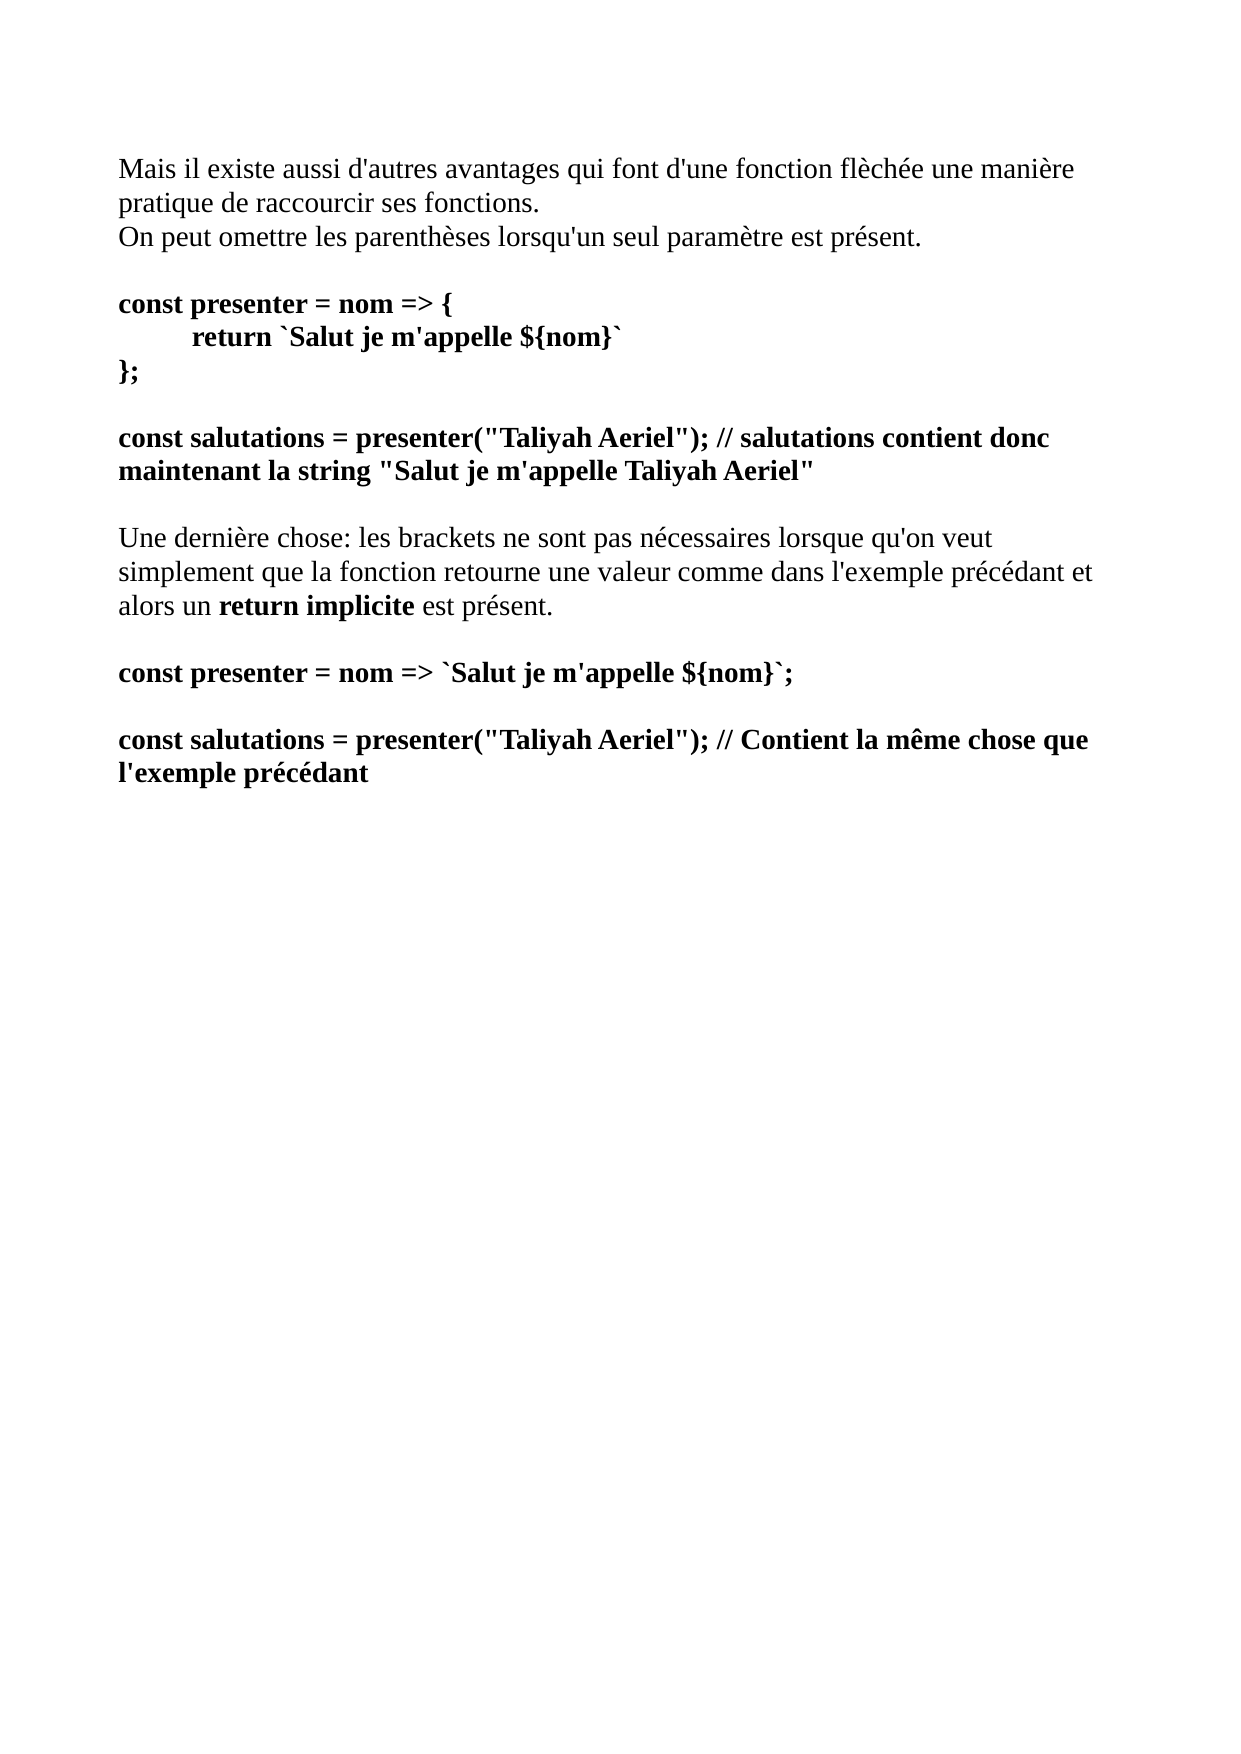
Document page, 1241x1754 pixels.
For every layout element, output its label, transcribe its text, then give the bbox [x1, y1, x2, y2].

text return `Salut je m'appelle ${nom}` [118, 319, 1122, 353]
text const presenter = nom => { [118, 286, 1122, 319]
text const presenter = nom => `Salut je m'appelle ${nom}`; [118, 655, 1122, 688]
text const salutations = presenter("Taliyah Aeriel"); // Contient la même chose que l'exemple précédant [118, 722, 1122, 789]
text Mais il existe aussi d'autres avantages qui font d'une fonction flèchée une manière pratique de raccourcir ses fonctions. [118, 152, 1122, 219]
text On peut omettre les parenthèses lorsqu'un seul paramètre est présent. [118, 219, 1122, 252]
text const salutations = presenter("Taliyah Aeriel"); // salutations contient donc maintenant la string "Salut je m'appelle Taliyah Aeriel" [118, 420, 1122, 487]
text }; [118, 353, 1122, 386]
text Une dernière chose: les brackets ne sont pas nécessaires lorsque qu'on veut simplement que la fonction retourne une valeur comme dans l'exemple précédant et alors un return implicite est présent. [118, 521, 1122, 621]
